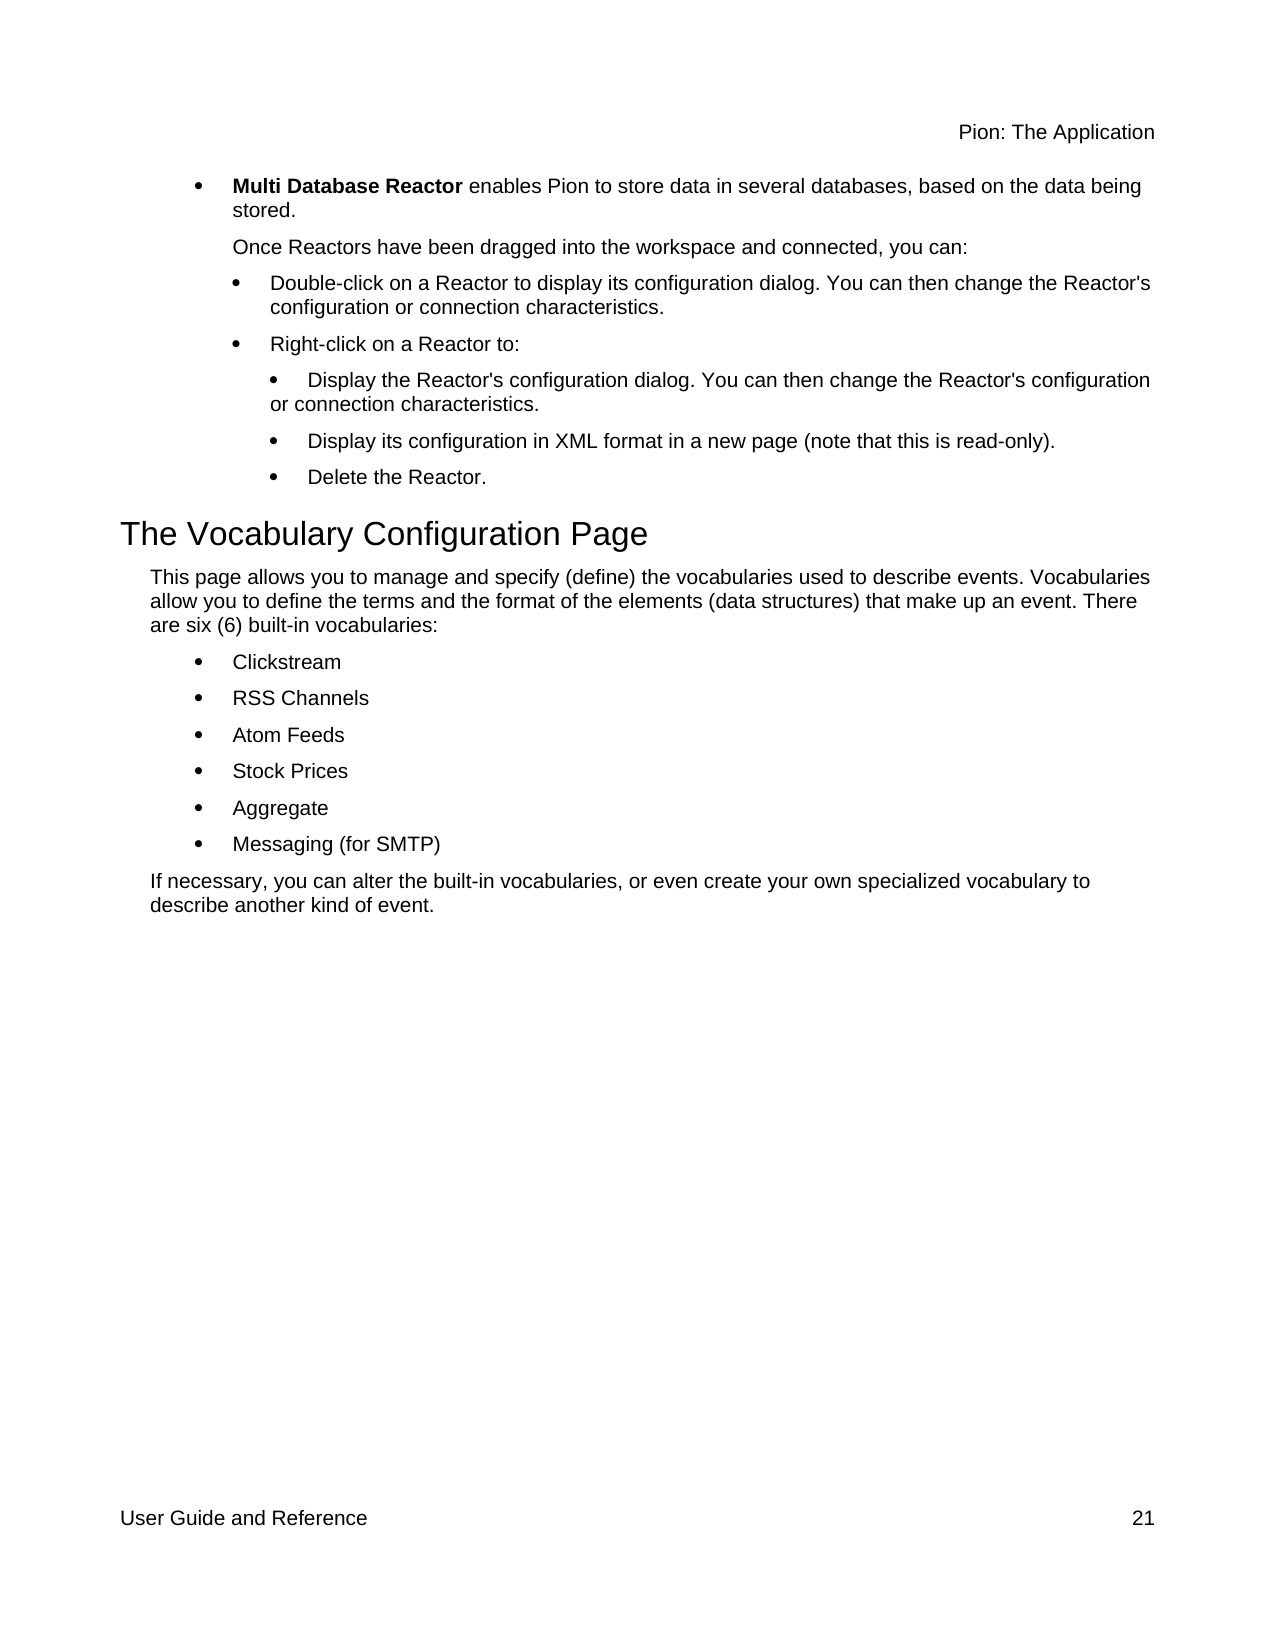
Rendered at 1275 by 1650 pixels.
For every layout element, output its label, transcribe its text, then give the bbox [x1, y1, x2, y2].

list Multi Database Reactor enables Pion to store data in several databases, based on the data being stored. [195, 174, 1155, 222]
list Display the Reactor's configuration dialog. You can then change the Reactor's configuration or connection characteristics. [270, 368, 1155, 416]
list Messaging (for SMTP) [195, 832, 1155, 856]
list RSS Channels [195, 686, 1155, 710]
list Aggregate [195, 796, 1155, 820]
text If necessary, you can alter the built-in vocabularies, or even create your own specialized vocabulary to describe another kind of event. [150, 869, 1155, 917]
list Atom Feeds [195, 723, 1155, 747]
list Delete the Reactor. [270, 465, 1155, 489]
list Display its configuration in XML format in a new page (note that this is read-only). [270, 428, 1155, 453]
list Clickstream [195, 649, 1155, 673]
text Once Reactors have been dragged into the workspace and connected, you can: [232, 234, 1155, 258]
text This page allows you to manage and specify (define) the vocabularies used to describe events. Vocabularies allow you to define the terms and the format of the elements (data structures) that make up an event. There are six (6) built-in vocabularies: [150, 565, 1155, 637]
subtitle The Vocabulary Configuration Page [120, 514, 1155, 553]
list Double-click on a Reactor to display its configuration dialog. You can then change the Reactor's configuration or connection characteristics. [232, 271, 1155, 319]
list Stock Prices [195, 759, 1155, 783]
list Right-click on a Reactor to: [232, 331, 1155, 356]
